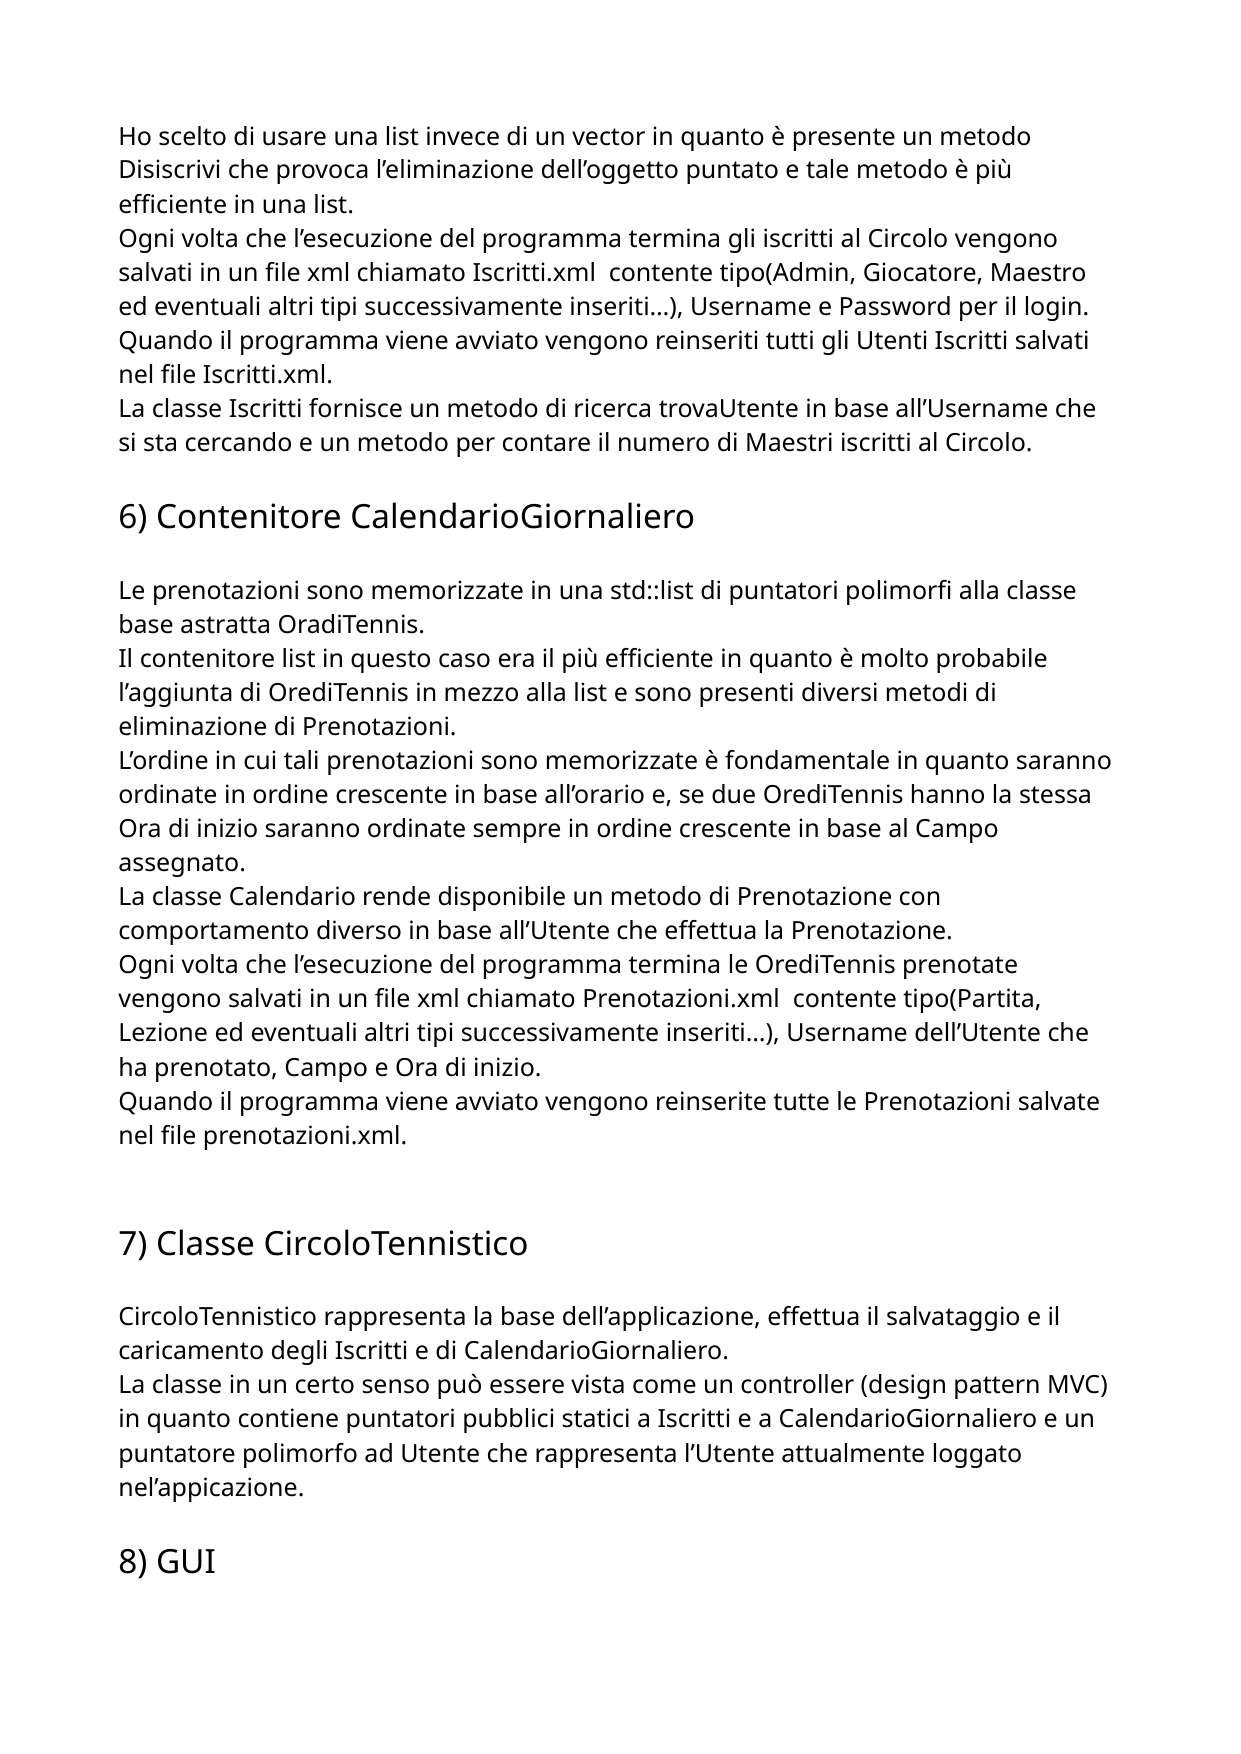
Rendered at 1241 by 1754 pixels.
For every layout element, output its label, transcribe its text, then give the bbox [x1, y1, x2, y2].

text Quando il programma viene avviato vengono reinserite tutte le Prenotazioni salvate nel file prenotazioni.xml. [118, 1083, 1122, 1151]
text 7) Classe CircoloTennistico [118, 1219, 1122, 1265]
text Ogni volta che l’esecuzione del programma termina le OrediTennis prenotate vengono salvati in un file xml chiamato Prenotazioni.xml contente tipo(Partita, Lezione ed eventuali altri tipi successivamente inseriti…), Username dell’Utente che ha prenotato, Campo e Ora di inizio. [118, 947, 1122, 1083]
text La classe Calendario rende disponibile un metodo di Prenotazione con comportamento diverso in base all’Utente che effettua la Prenotazione. [118, 879, 1122, 947]
text La classe Iscritti fornisce un metodo di ricerca trovaUtente in base all’Username che si sta cercando e un metodo per contare il numero di Maestri iscritti al Circolo. [118, 391, 1122, 459]
text Ogni volta che l’esecuzione del programma termina gli iscritti al Circolo vengono salvati in un file xml chiamato Iscritti.xml contente tipo(Admin, Giocatore, Maestro ed eventuali altri tipi successivamente inseriti…), Username e Password per il login. [118, 220, 1122, 322]
text 8) GUI [118, 1537, 1122, 1583]
text Ho scelto di usare una list invece di un vector in quanto è presente un metodo Disiscrivi che provoca l’eliminazione dell’oggetto puntato e tale metodo è più efficiente in una list. [118, 118, 1122, 220]
text Le prenotazioni sono memorizzate in una std::list di puntatori polimorfi alla classe base astratta OradiTennis. [118, 572, 1122, 640]
text CircoloTennistico rappresenta la base dell’applicazione, effettua il salvataggio e il caricamento degli Iscritti e di CalendarioGiornaliero. [118, 1299, 1122, 1367]
text Il contenitore list in questo caso era il più efficiente in quanto è molto probabile l’aggiunta di OrediTennis in mezzo alla list e sono presenti diversi metodi di eliminazione di Prenotazioni. [118, 640, 1122, 743]
text Quando il programma viene avviato vengono reinseriti tutti gli Utenti Iscritti salvati nel file Iscritti.xml. [118, 322, 1122, 391]
text 6) Contenitore CalendarioGiornaliero [118, 493, 1122, 538]
text L’ordine in cui tali prenotazioni sono memorizzate è fondamentale in quanto saranno ordinate in ordine crescente in base all’orario e, se due OrediTennis hanno la stessa Ora di inizio saranno ordinate sempre in ordine crescente in base al Campo assegnato. [118, 743, 1122, 879]
text La classe in un certo senso può essere vista come un controller (design pattern MVC) in quanto contiene puntatori pubblici statici a Iscritti e a CalendarioGiornaliero e un puntatore polimorfo ad Utente che rappresenta l’Utente attualmente loggato nel’appicazione. [118, 1367, 1122, 1503]
